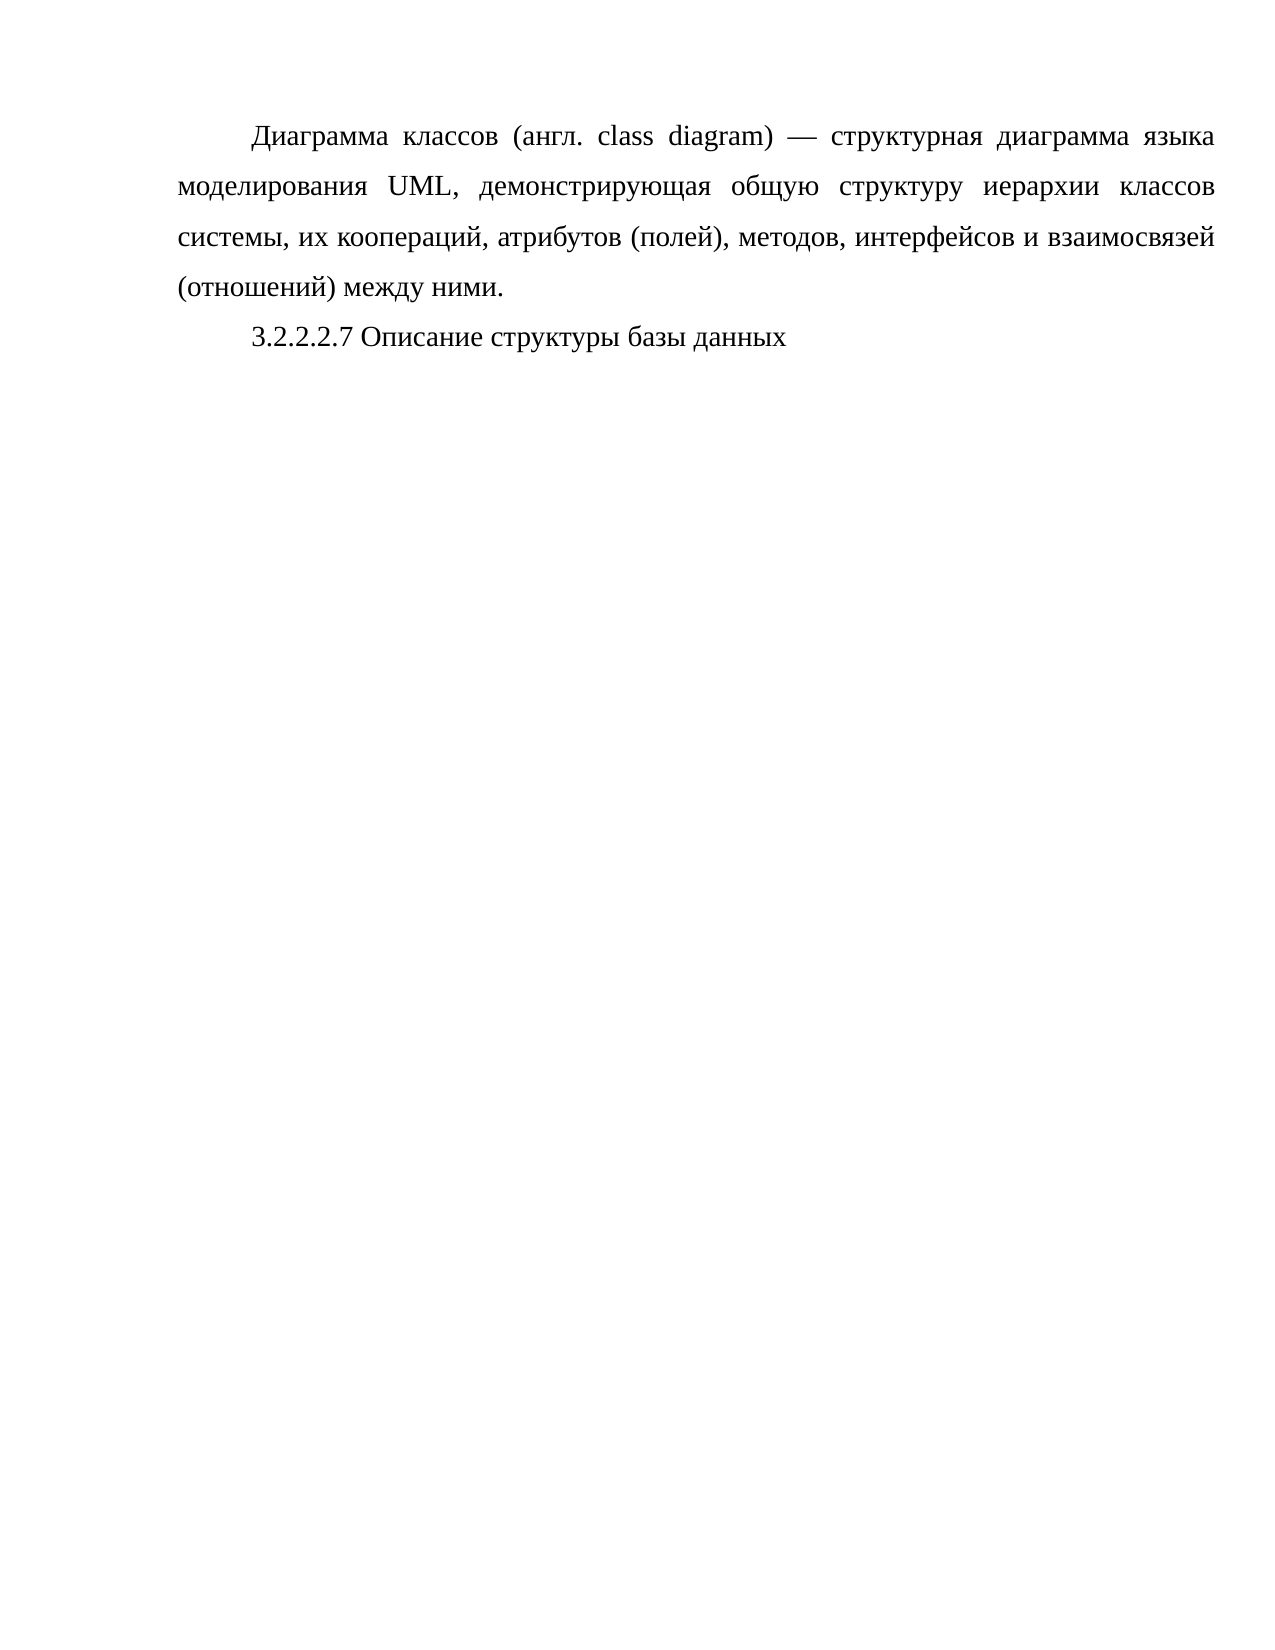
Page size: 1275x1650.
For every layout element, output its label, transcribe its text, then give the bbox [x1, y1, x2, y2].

subtitle 3.2.2.2.7 Описание структуры базы данных [177, 319, 1216, 353]
text Диаграмма классов (англ. class diagram) — структурная диаграмма языка моделирования UML, демонстрирующая общую структуру иерархии классов системы, их коопераций, атрибутов (полей), методов, интерфейсов и взаимосвязей (отношений) между ними. [177, 118, 1216, 303]
